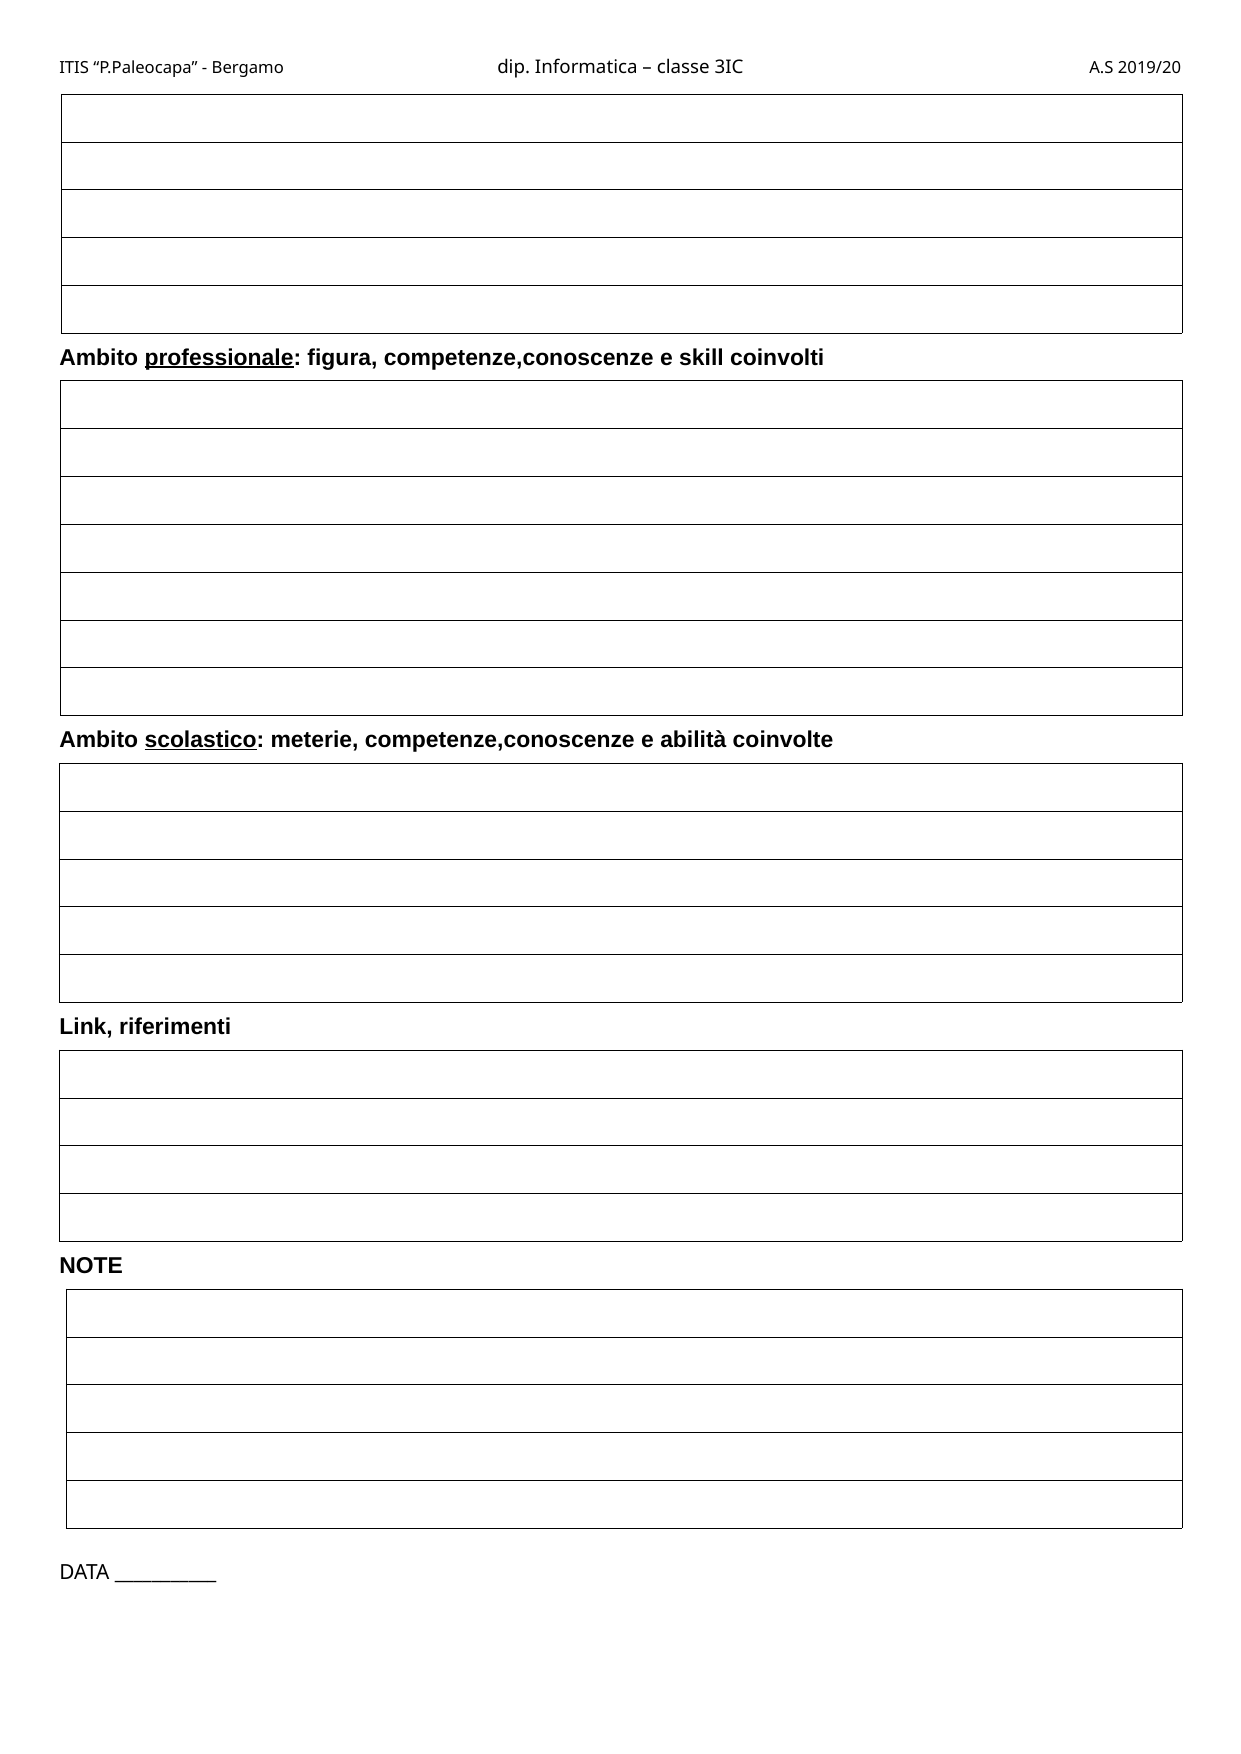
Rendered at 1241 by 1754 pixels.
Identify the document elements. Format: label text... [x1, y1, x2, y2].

table_cell [67, 1433, 1182, 1480]
table_cell [61, 525, 1182, 572]
table_cell [62, 238, 1182, 285]
text Ambito professionale: figura, competenze,conoscenze e skill coinvolti [59, 344, 1181, 370]
table_cell [60, 955, 1182, 1002]
table_cell [67, 1385, 1182, 1432]
table_cell [61, 668, 1182, 715]
table_cell [60, 1146, 1182, 1193]
table_cell [60, 860, 1182, 906]
table_cell [67, 1338, 1182, 1384]
table_cell [60, 1194, 1182, 1241]
table_cell [62, 190, 1182, 237]
table_header [62, 95, 1182, 141]
table_cell [60, 907, 1182, 954]
table_header [60, 1051, 1182, 1097]
table_cell [61, 573, 1182, 619]
text NOTE [59, 1252, 1181, 1278]
table_header [67, 1290, 1182, 1336]
table_cell [61, 429, 1182, 476]
table_cell [61, 477, 1182, 524]
table_cell [60, 812, 1182, 858]
table_cell [60, 1099, 1182, 1145]
table_header [60, 764, 1182, 811]
table_cell [62, 143, 1182, 189]
table_cell [61, 621, 1182, 667]
text Ambito scolastico: meterie, competenze,conoscenze e abilità coinvolte [59, 726, 1181, 752]
table_cell [67, 1481, 1182, 1528]
text DATA ___________ [59, 1557, 1181, 1614]
text Link, riferimenti [59, 1013, 1181, 1039]
table_cell [62, 286, 1182, 333]
table_header [61, 381, 1182, 428]
